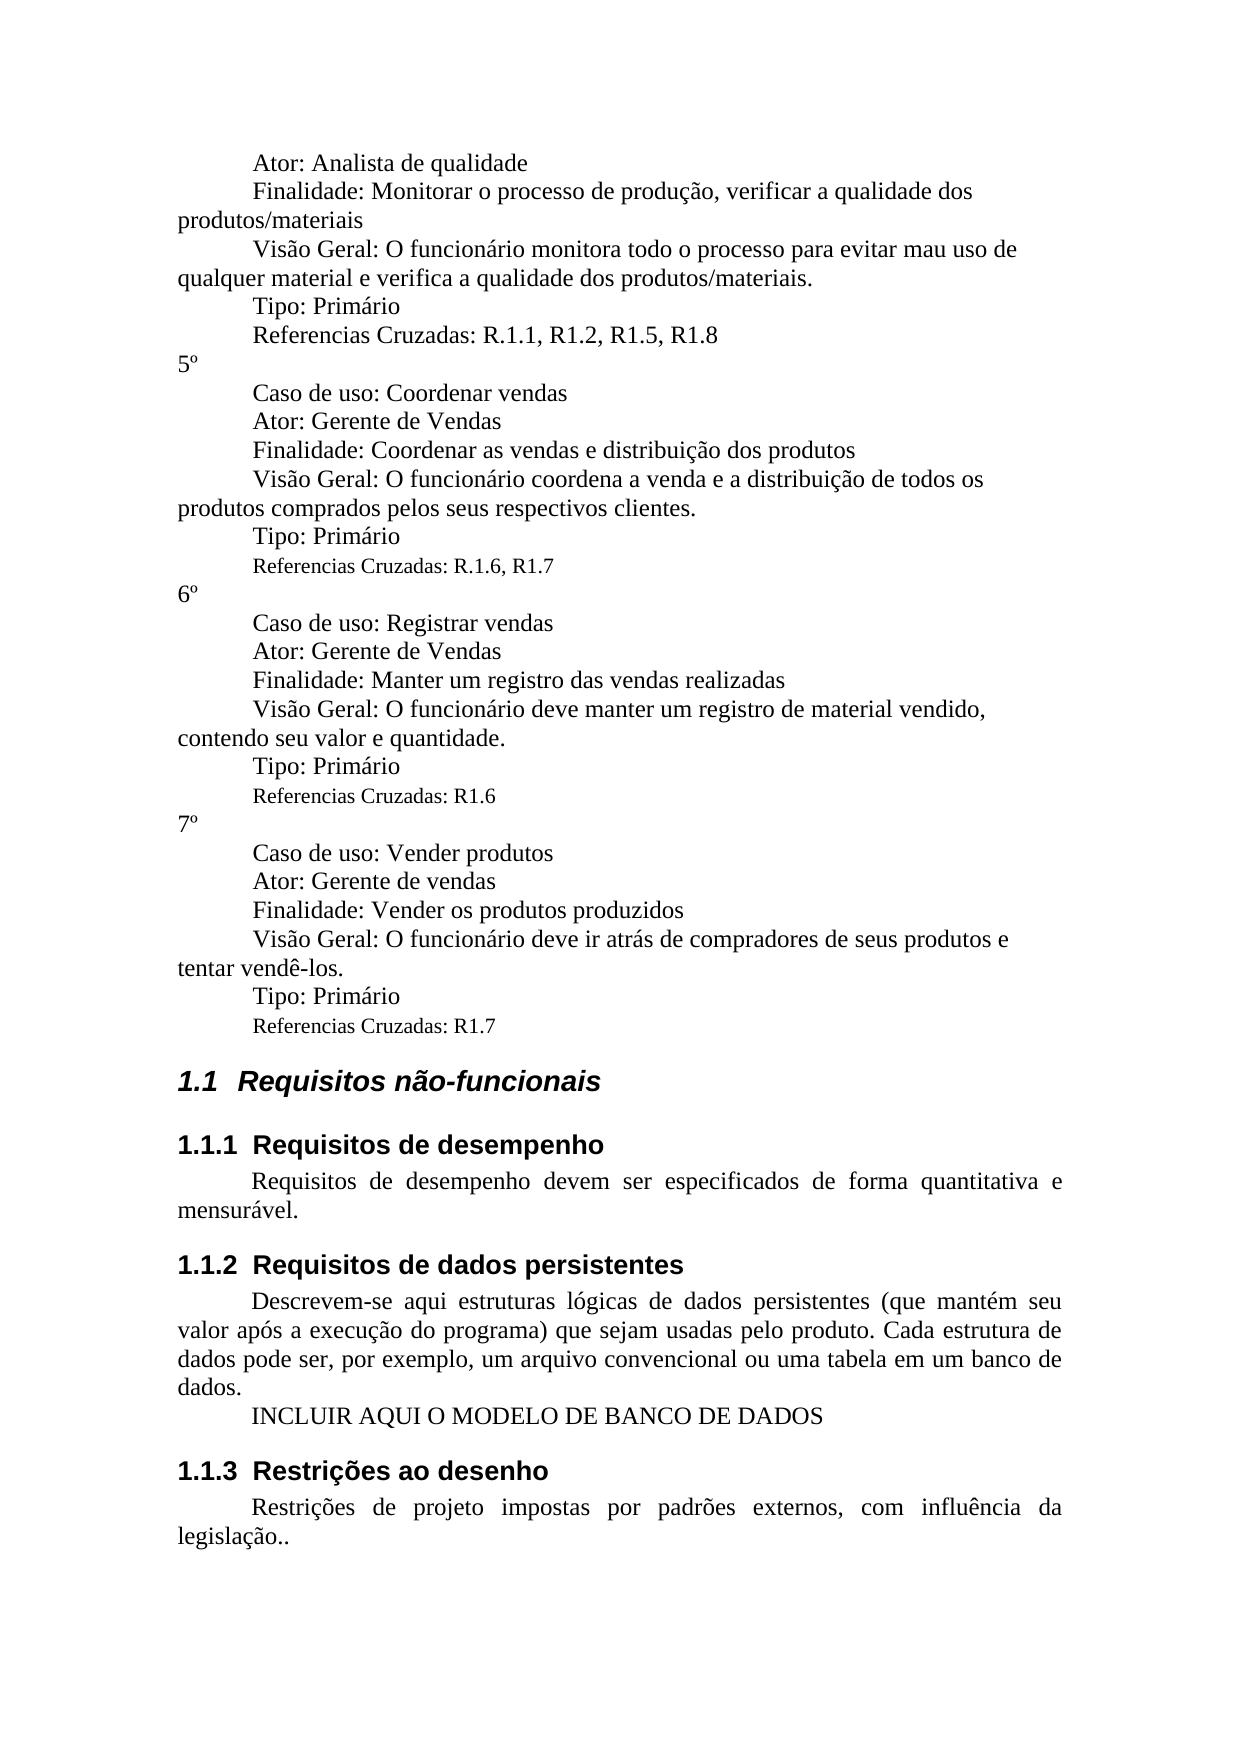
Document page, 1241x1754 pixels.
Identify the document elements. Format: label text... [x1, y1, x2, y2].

text Finalidade: Manter um registro das vendas realizadas [177, 665, 1063, 694]
text Finalidade: Vender os produtos produzidos [177, 895, 1063, 924]
text Referencias Cruzadas: R.1.6, R1.7 [177, 550, 1063, 579]
text Caso de uso: Registrar vendas [177, 608, 1063, 636]
text 5º [177, 349, 1063, 378]
text Requisitos de desempenho devem ser especificados de forma quantitativa e mensurável. [177, 1166, 1063, 1224]
text Descrevem-se aqui estruturas lógicas de dados persistentes (que mantém seu valor após a execução do programa) que sejam usadas pelo produto. Cada estrutura de dados pode ser, por exemplo, um arquivo convencional ou uma tabela em um banco de dados. [177, 1286, 1063, 1401]
text Visão Geral: O funcionário deve ir atrás de compradores de seus produtos e tentar vendê-los. [177, 924, 1063, 981]
subtitle Requisitos de desempenho [177, 1129, 1063, 1160]
text Ator: Gerente de Vendas [177, 636, 1063, 665]
text Referencias Cruzadas: R1.7 [177, 1010, 1063, 1039]
text Referencias Cruzadas: R1.6 [177, 780, 1063, 809]
subtitle Requisitos não-funcionais [177, 1064, 1063, 1097]
text Tipo: Primário [177, 981, 1063, 1010]
text 6º [177, 579, 1063, 608]
text Referencias Cruzadas: R.1.1, R1.2, R1.5, R1.8 [177, 320, 1063, 349]
text Visão Geral: O funcionário monitora todo o processo para evitar mau uso de qualquer material e verifica a qualidade dos produtos/materiais. [177, 234, 1063, 291]
text Ator: Gerente de vendas [177, 866, 1063, 895]
text Restrições de projeto impostas por padrões externos, com influência da legislação.. [177, 1492, 1063, 1550]
text Visão Geral: O funcionário coordena a venda e a distribuição de todos os produtos comprados pelos seus respectivos clientes. [177, 464, 1063, 521]
text Ator: Analista de qualidade [177, 148, 1063, 176]
text Ator: Gerente de Vendas [177, 406, 1063, 435]
subtitle Restrições ao desenho [177, 1455, 1063, 1486]
text Finalidade: Monitorar o processo de produção, verificar a qualidade dos produtos/materiais [177, 176, 1063, 234]
text Tipo: Primário [177, 291, 1063, 320]
subtitle Requisitos de dados persistentes [177, 1249, 1063, 1280]
text Caso de uso: Vender produtos [177, 838, 1063, 866]
text INCLUIR AQUI O MODELO DE BANCO DE DADOS [177, 1401, 1063, 1430]
text Tipo: Primário [177, 751, 1063, 780]
text Visão Geral: O funcionário deve manter um registro de material vendido, contendo seu valor e quantidade. [177, 694, 1063, 751]
text 7º [177, 809, 1063, 838]
text Tipo: Primário [177, 521, 1063, 550]
text Caso de uso: Coordenar vendas [177, 378, 1063, 406]
text Finalidade: Coordenar as vendas e distribuição dos produtos [177, 435, 1063, 464]
